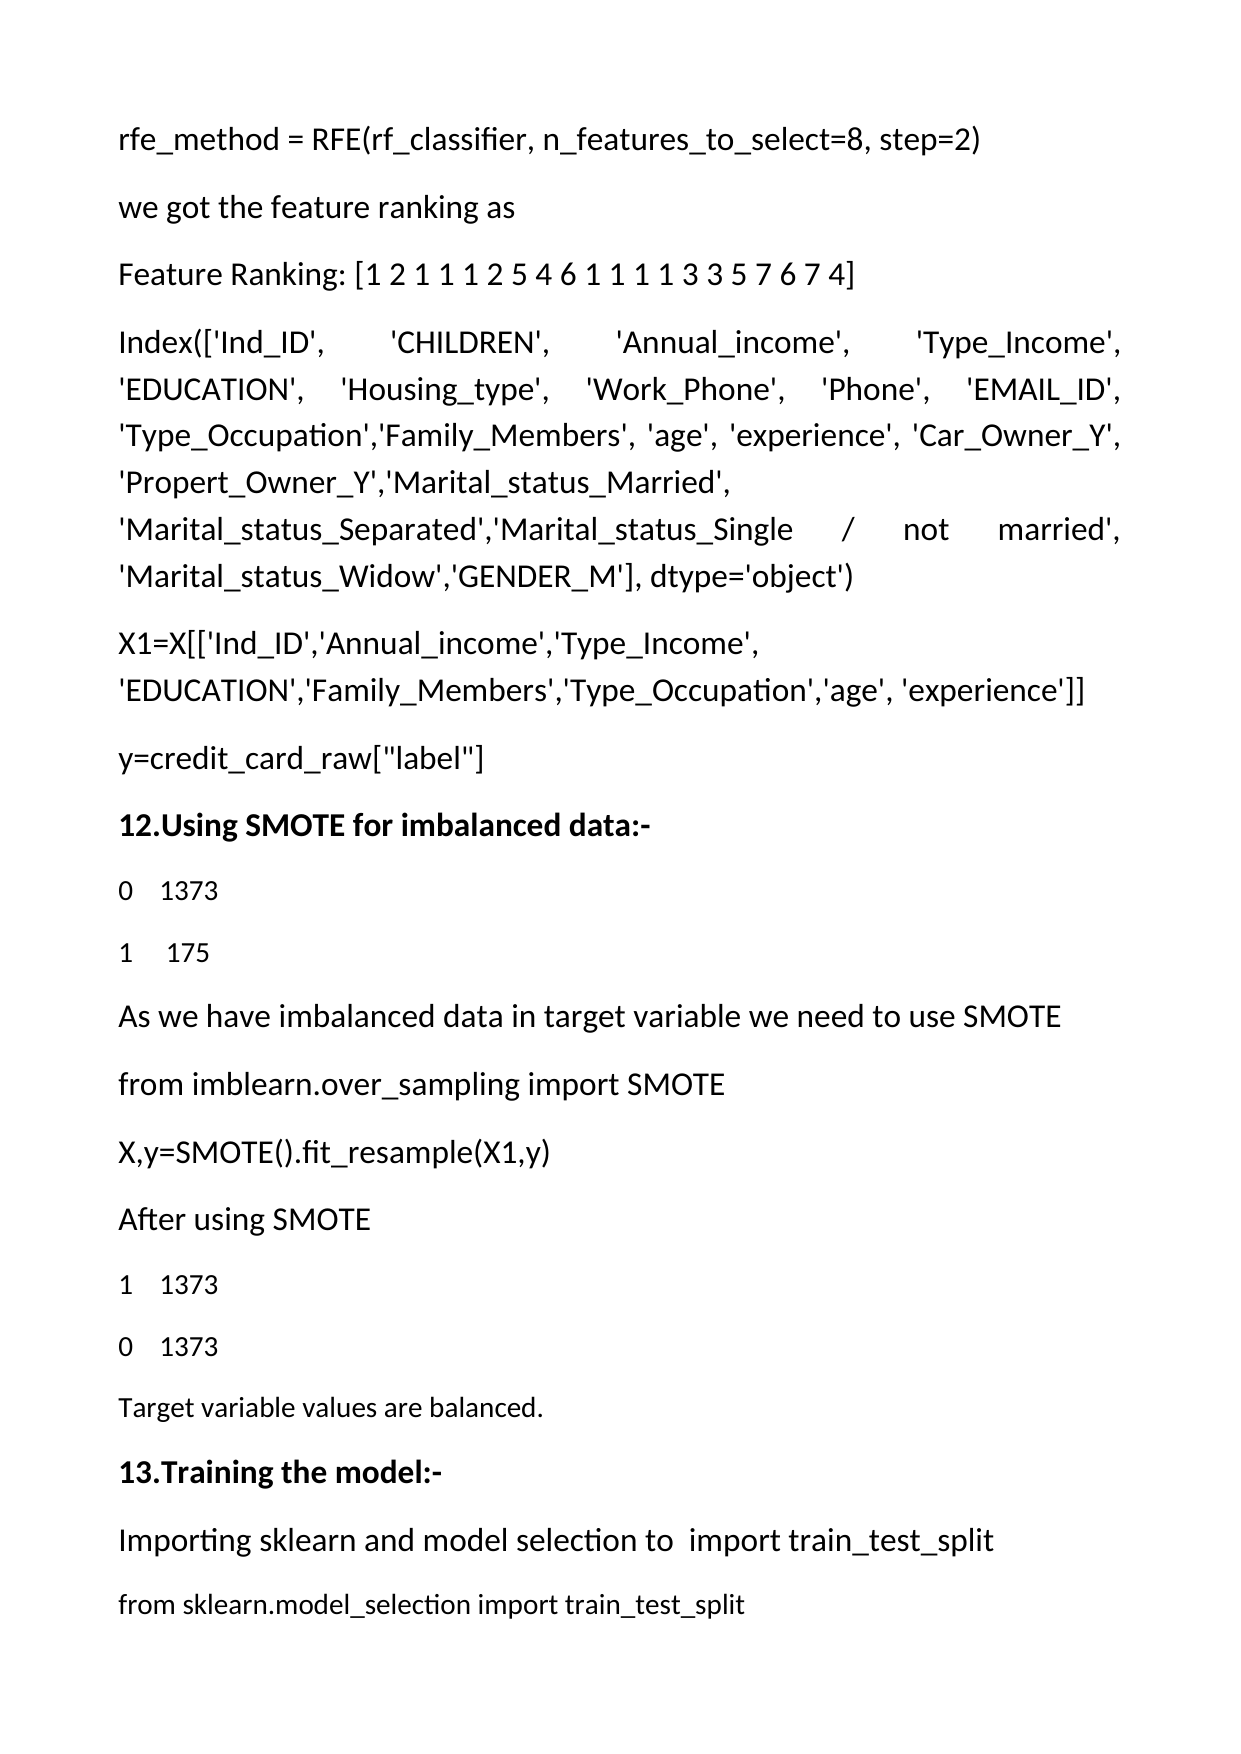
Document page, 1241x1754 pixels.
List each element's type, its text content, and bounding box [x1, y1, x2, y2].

text Target variable values are balanced. [118, 1389, 1122, 1425]
text rfe_method = RFE(rf_classifier, n_features_to_select=8, step=2) [118, 118, 1122, 159]
text Index(['Ind_ID', 'CHILDREN', 'Annual_income', 'Type_Income', 'EDUCATION', 'Housing_type', 'Work_Phone', 'Phone', 'EMAIL_ID', 'Type_Occupation','Family_Members', 'age', 'experience', 'Car_Owner_Y', 'Propert_Owner_Y','Marital_status_Married', 'Marital_status_Separated','Marital_status_Single / not married', 'Marital_status_Widow','GENDER_M'], dtype='object') [118, 321, 1122, 596]
text from sklearn.model_selection import train_test_split [118, 1586, 1122, 1622]
text X,y=SMOTE().fit_resample(X1,y) [118, 1131, 1122, 1171]
text from imblearn.over_sampling import SMOTE [118, 1063, 1122, 1104]
text 1 1373 [118, 1266, 1122, 1302]
text y=credit_card_raw["label"] [118, 737, 1122, 777]
text 1 175 [118, 934, 1122, 969]
text X1=X[['Ind_ID','Annual_income','Type_Income', 'EDUCATION','Family_Members','Type_Occupation','age', 'experience']] [118, 622, 1122, 710]
text After using SMOTE [118, 1198, 1122, 1239]
text Feature Ranking: [1 2 1 1 1 2 5 4 6 1 1 1 1 3 3 5 7 6 7 4] [118, 253, 1122, 294]
text Importing sklearn and model selection to import train_test_split [118, 1519, 1122, 1559]
text we got the feature ranking as [118, 186, 1122, 226]
text As we have imbalanced data in target variable we need to use SMOTE [118, 996, 1122, 1036]
text 13.Training the model:- [118, 1451, 1122, 1492]
text 0 1373 [118, 1328, 1122, 1363]
text 0 1373 [118, 872, 1122, 908]
text 12.Using SMOTE for imbalanced data:- [118, 804, 1122, 845]
